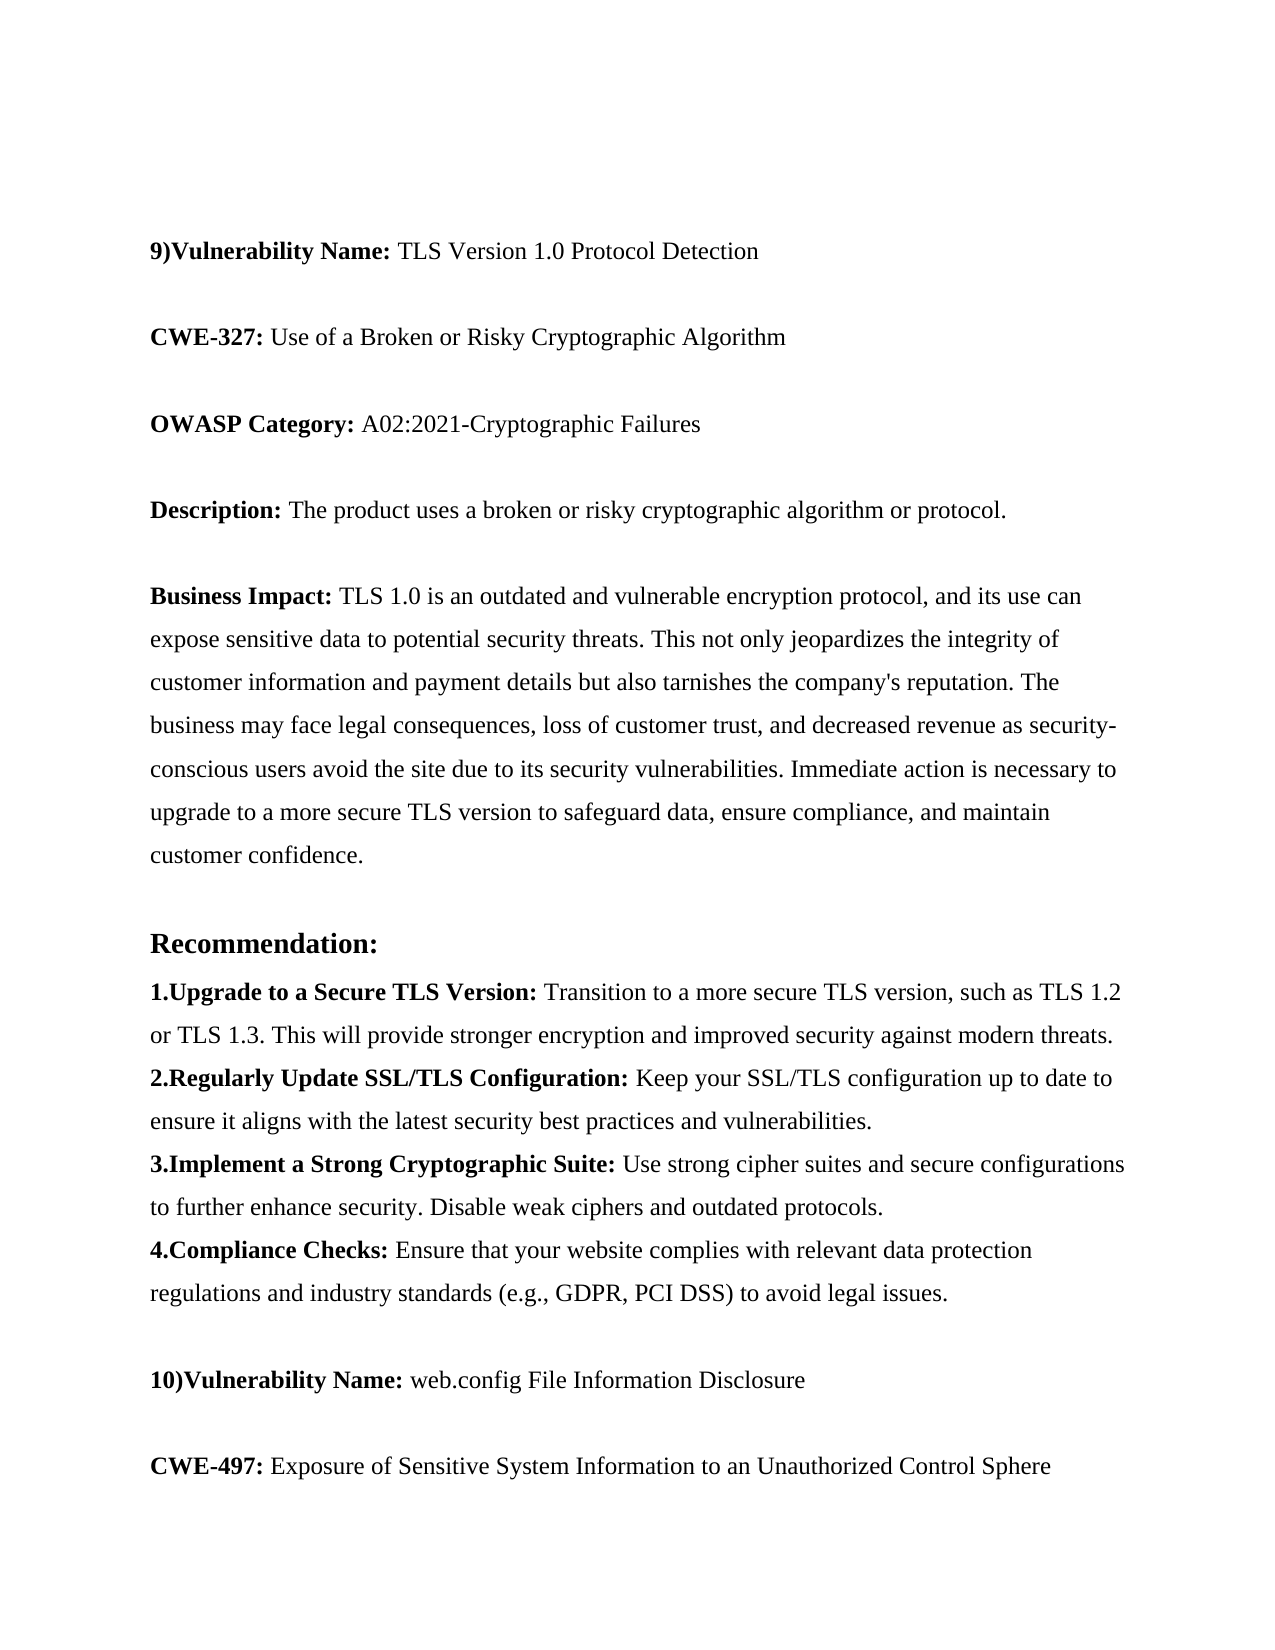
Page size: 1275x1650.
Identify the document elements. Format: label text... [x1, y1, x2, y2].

text 4.Compliance Checks: Ensure that your website complies with relevant data protection [150, 1235, 1125, 1264]
text 10)Vulnerability Name: web.config File Information Disclosure [150, 1365, 1125, 1393]
text or TLS 1.3. This will provide stronger encryption and improved security against modern threats. [150, 1020, 1125, 1048]
text conscious users avoid the site due to its security vulnerabilities. Immediate action is necessary to [150, 754, 1125, 782]
text regulations and industry standards (e.g., GDPR, PCI DSS) to avoid legal issues. [150, 1278, 1125, 1307]
text 1.Upgrade to a Secure TLS Version: Transition to a more secure TLS version, such as TLS 1.2 [150, 977, 1125, 1005]
text Recommendation: [150, 926, 1125, 960]
text OWASP Category: A02:2021-Cryptographic Failures [150, 409, 1125, 437]
text 9)Vulnerability Name: TLS Version 1.0 Protocol Detection [150, 236, 1125, 265]
text CWE-327: Use of a Broken or Risky Cryptographic Algorithm [150, 322, 1125, 351]
text Description: The product uses a broken or risky cryptographic algorithm or protocol. [150, 495, 1125, 524]
text customer information and payment details but also tarnishes the company's reputation. The business may face legal consequences, loss of customer trust, and decreased revenue as security- [150, 667, 1125, 739]
text to further enhance security. Disable weak ciphers and outdated protocols. [150, 1192, 1125, 1221]
text customer confidence. [150, 840, 1125, 869]
text upgrade to a more secure TLS version to safeguard data, ensure compliance, and maintain [150, 797, 1125, 826]
text Business Impact: TLS 1.0 is an outdated and vulnerable encryption protocol, and its use can expose sensitive data to potential security threats. This not only jeopardizes the integrity of [150, 581, 1125, 653]
text 3.Implement a Strong Cryptographic Suite: Use strong cipher suites and secure configurations [150, 1149, 1125, 1178]
text 2.Regularly Update SSL/TLS Configuration: Keep your SSL/TLS configuration up to date to [150, 1063, 1125, 1092]
text CWE-497: Exposure of Sensitive System Information to an Unauthorized Control Sphere [150, 1451, 1125, 1480]
text ensure it aligns with the latest security best practices and vulnerabilities. [150, 1106, 1125, 1135]
